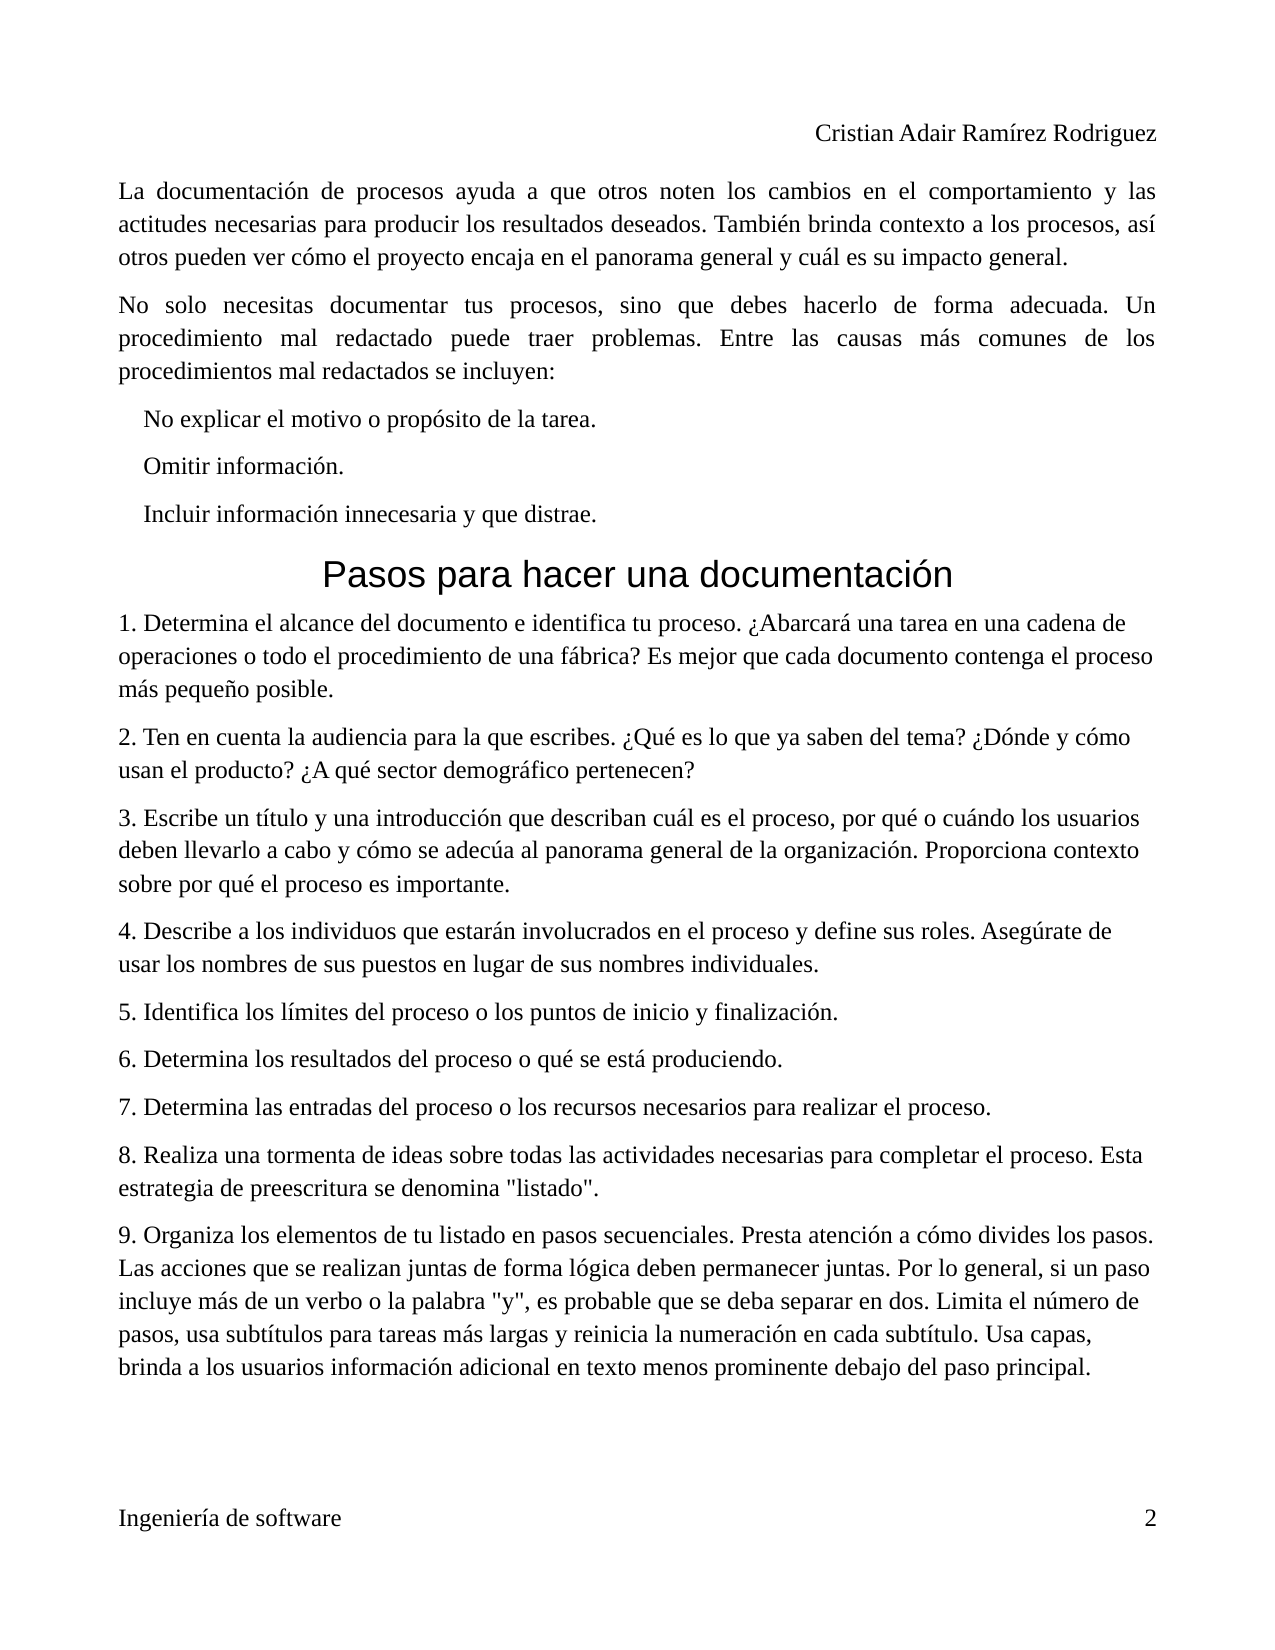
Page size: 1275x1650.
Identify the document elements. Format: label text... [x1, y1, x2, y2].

subtitle Pasos para hacer una documentación [118, 553, 1157, 596]
text 2. Ten en cuenta la audiencia para la que escribes. ¿Qué es lo que ya saben del tema? ¿Dónde y cómo usan el producto? ¿A qué sector demográfico pertenecen? [118, 722, 1157, 784]
text 6. Determina los resultados del proceso o qué se está produciendo. [118, 1044, 1157, 1073]
text 1. Determina el alcance del documento e identifica tu proceso. ¿Abarcará una tarea en una cadena de operaciones o todo el procedimiento de una fábrica? Es mejor que cada documento contenga el proceso más pequeño posible. [118, 608, 1157, 703]
text Omitir información. [118, 451, 1157, 480]
text Incluir información innecesaria y que distrae. [118, 499, 1157, 528]
text No solo necesitas documentar tus procesos, sino que debes hacerlo de forma adecuada. Un procedimiento mal redactado puede traer problemas. Entre las causas más comunes de los procedimientos mal redactados se incluyen: [118, 290, 1157, 385]
text 8. Realiza una tormenta de ideas sobre todas las actividades necesarias para completar el proceso. Esta estrategia de preescritura se denomina "listado". [118, 1140, 1157, 1201]
text La documentación de procesos ayuda a que otros noten los cambios en el comportamiento y las actitudes necesarias para producir los resultados deseados. También brinda contexto a los procesos, así otros pueden ver cómo el proyecto encaja en el panorama general y cuál es su impacto general. [118, 176, 1157, 271]
text 5. Identifica los límites del proceso o los puntos de inicio y finalización. [118, 997, 1157, 1026]
text 3. Escribe un título y una introducción que describan cuál es el proceso, por qué o cuándo los usuarios deben llevarlo a cabo y cómo se adecúa al panorama general de la organización. Proporciona contexto sobre por qué el proceso es importante. [118, 803, 1157, 897]
text No explicar el motivo o propósito de la tarea. [118, 404, 1157, 432]
text 4. Describe a los individuos que estarán involucrados en el proceso y define sus roles. Asegúrate de usar los nombres de sus puestos en lugar de sus nombres individuales. [118, 916, 1157, 978]
text 7. Determina las entradas del proceso o los recursos necesarios para realizar el proceso. [118, 1092, 1157, 1121]
text 9. Organiza los elementos de tu listado en pasos secuenciales. Presta atención a cómo divides los pasos. Las acciones que se realizan juntas de forma lógica deben permanecer juntas. Por lo general, si un paso incluye más de un verbo o la palabra "y", es probable que se deba separar en dos. Limita el número de pasos, usa subtítulos para tareas más largas y reinicia la numeración en cada subtítulo. Usa capas, brinda a los usuarios información adicional en texto menos prominente debajo del paso principal. [118, 1220, 1157, 1381]
